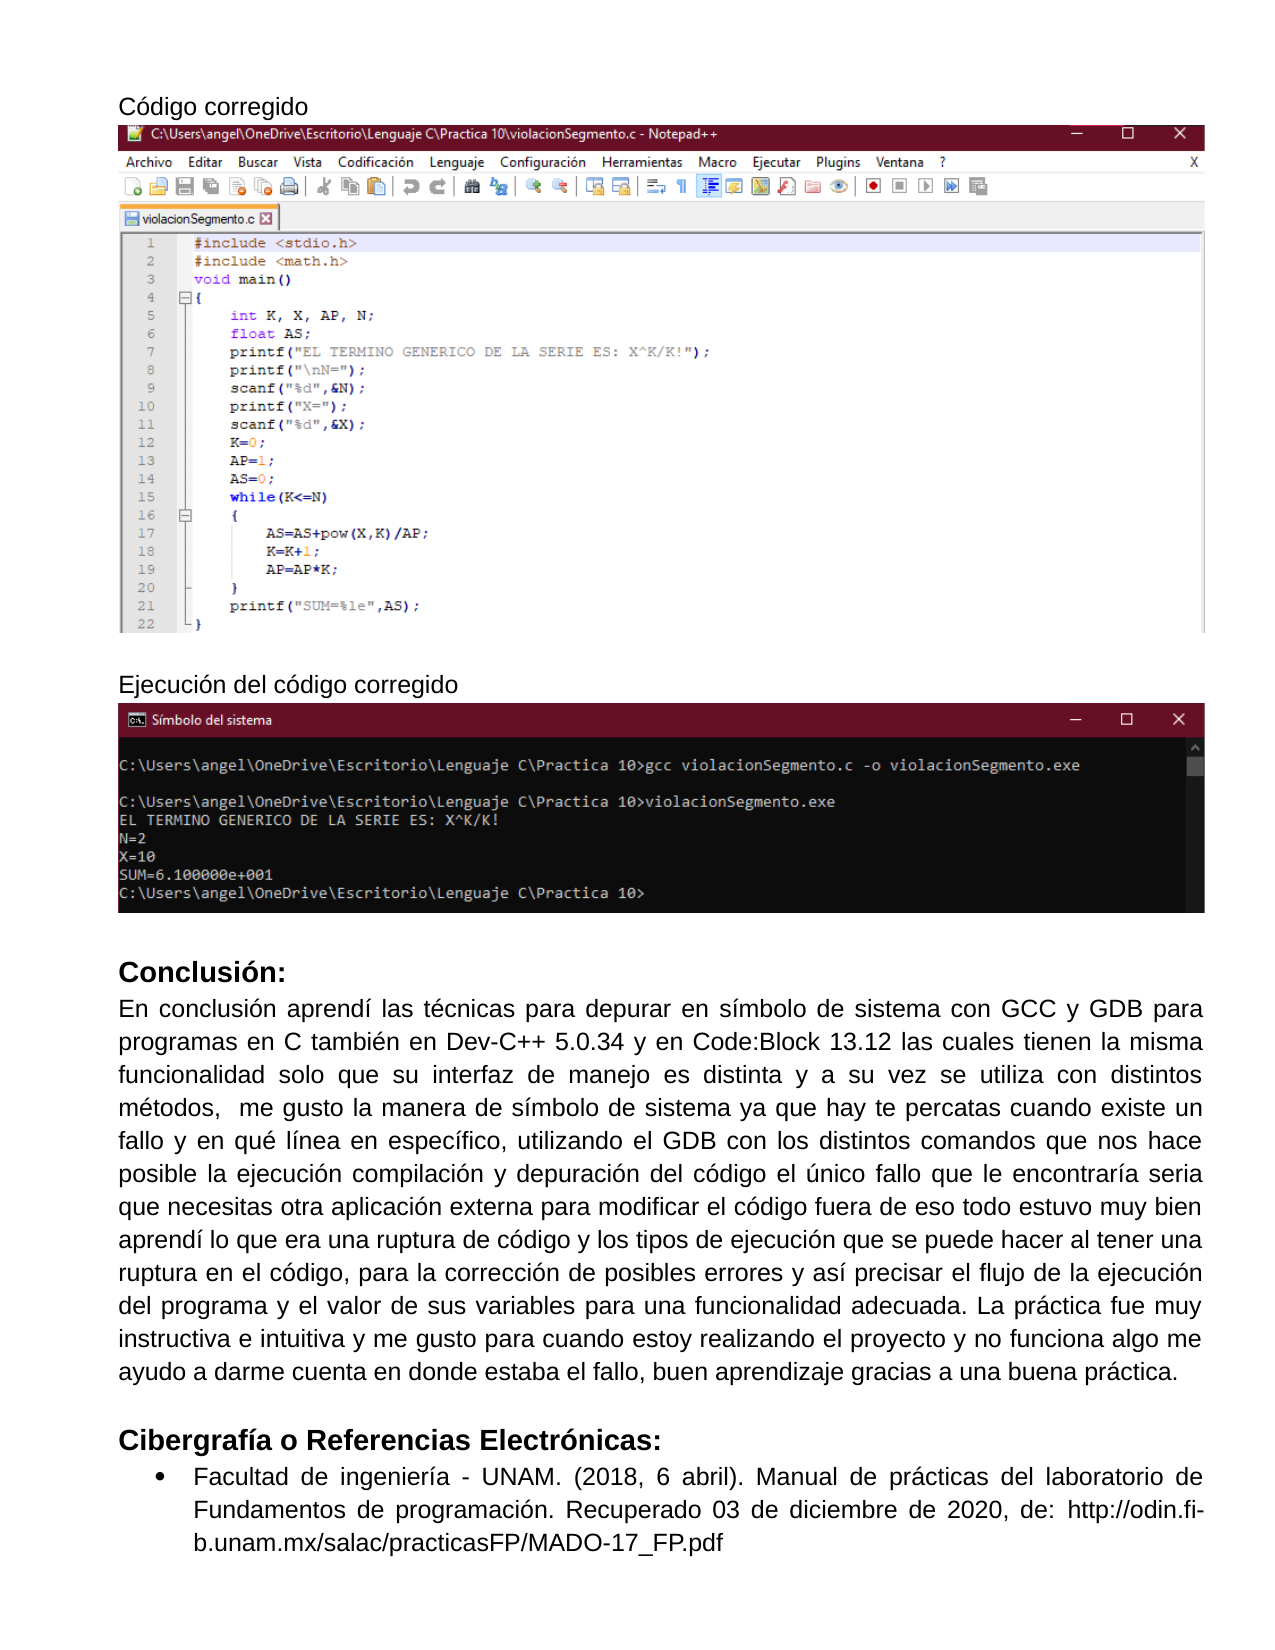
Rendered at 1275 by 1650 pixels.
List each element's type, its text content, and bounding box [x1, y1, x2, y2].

text Conclusión: [118, 955, 1205, 989]
list Facultad de ingeniería - UNAM. (2018, 6 abril). Manual de prácticas del laboratorio de Fundamentos de programación. Recuperado 03 de diciembre de 2020, de: http://odin.fi-b.unam.mx/salac/practicasFP/MADO-17_FP.pdf [156, 1462, 1205, 1557]
text En conclusión aprendí las técnicas para depurar en símbolo de sistema con GCC y GDB para programas en C también en Dev-C++ 5.0.34 y en Code:Block 13.12 las cuales tienen la misma funcionalidad solo que su interfaz de manejo es distinta y a su vez se utiliza con distintos métodos, me gusto la manera de símbolo de sistema ya que hay te percatas cuando existe un fallo y en qué línea en específico, utilizando el GDB con los distintos comandos que nos hace posible la ejecución compilación y depuración del código el único fallo que le encontraría seria que necesitas otra aplicación externa para modificar el código fuera de eso todo estuvo muy bien aprendí lo que era una ruptura de código y los tipos de ejecución que se puede hacer al tener una ruptura en el código, para la corrección de posibles errores y así precisar el flujo de la ejecución del programa y el valor de sus variables para una funcionalidad adecuada. La práctica fue muy instructiva e intuitiva y me gusto para cuando estoy realizando el proyecto y no funciona algo me ayudo a darme cuenta en donde estaba el fallo, buen aprendizaje gracias a una buena práctica. [118, 994, 1205, 1386]
text Cibergrafía o Referencias Electrónicas: [118, 1423, 1205, 1457]
text Ejecución del código corregido [118, 670, 1205, 699]
text Código corregido [118, 92, 1205, 121]
